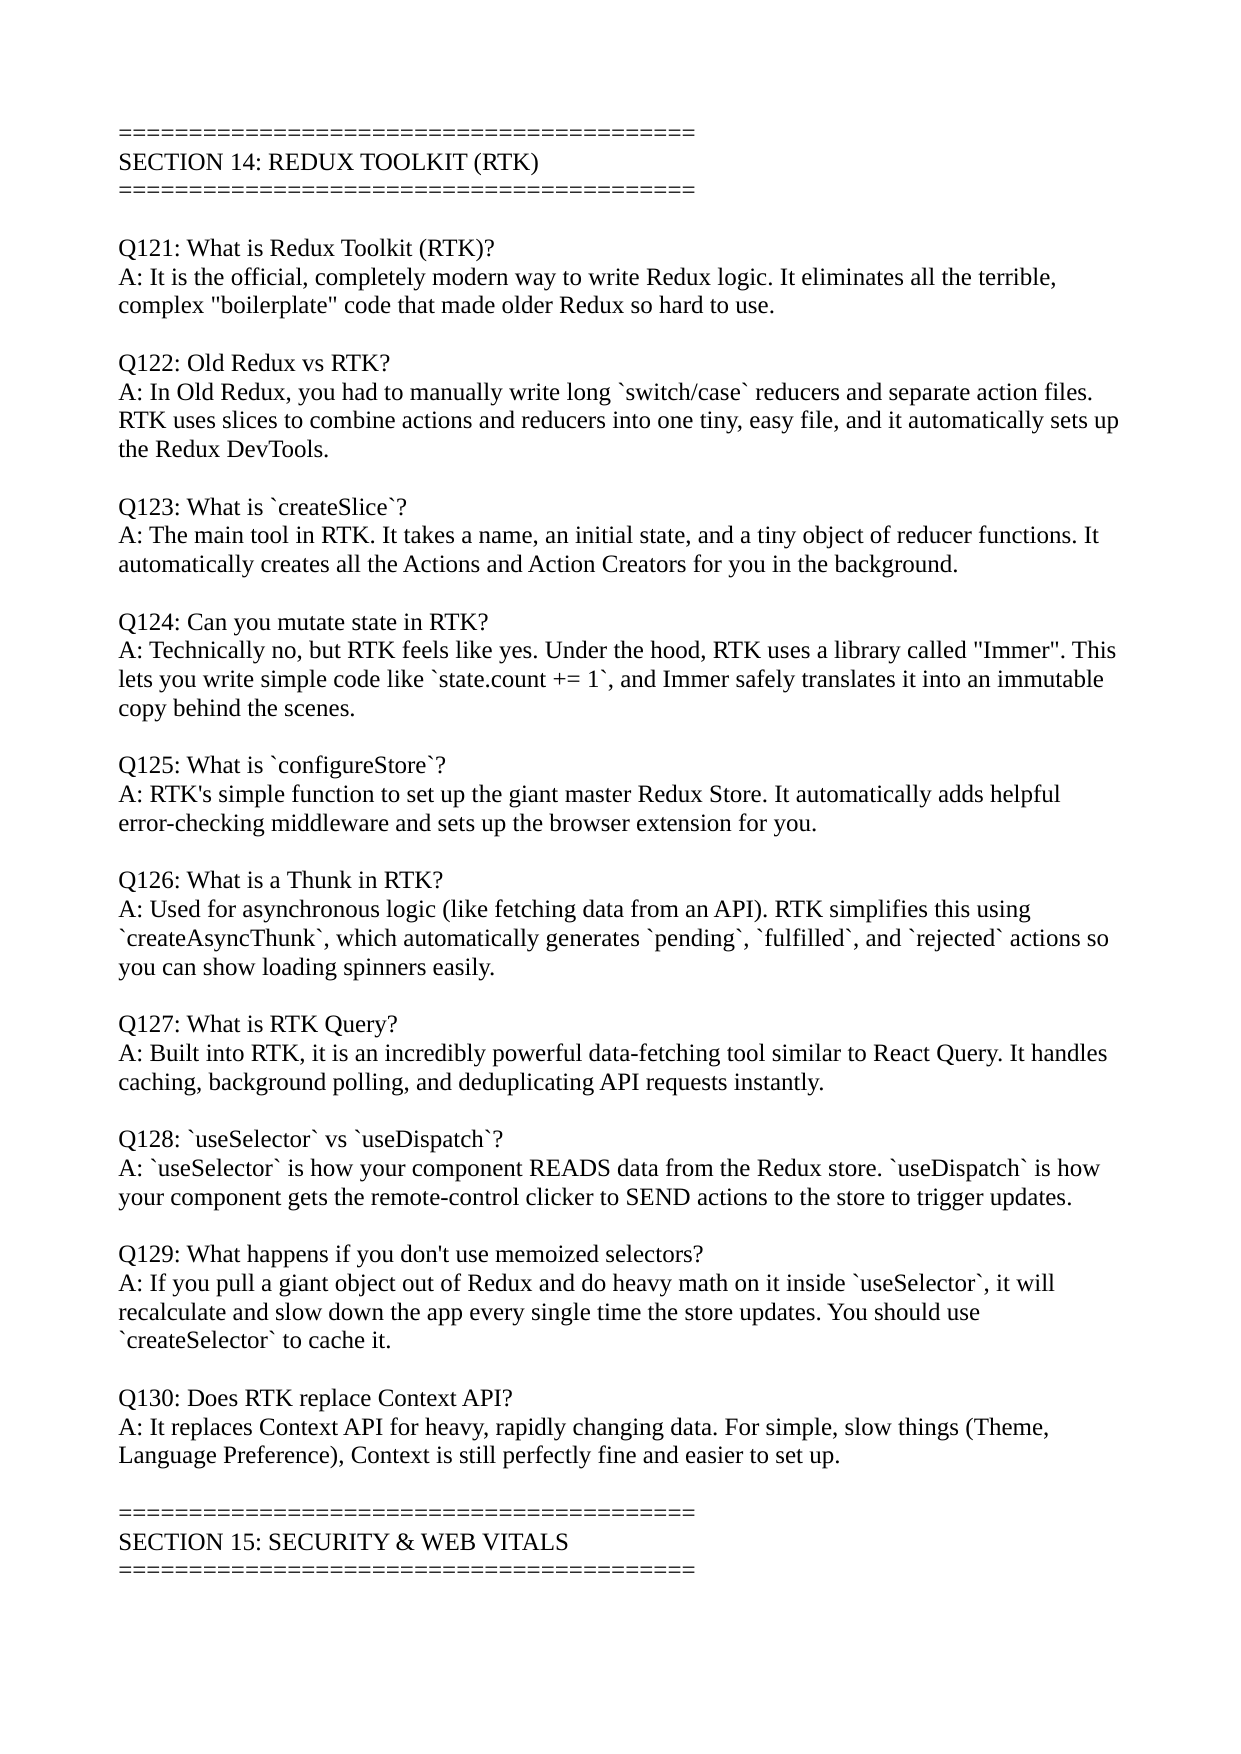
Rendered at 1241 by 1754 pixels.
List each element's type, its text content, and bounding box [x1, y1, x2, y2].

text SECTION 14: REDUX TOOLKIT (RTK) [118, 147, 1122, 176]
text Q121: What is Redux Toolkit (RTK)? [118, 233, 1122, 262]
text A: If you pull a giant object out of Redux and do heavy math on it inside `useSelector`, it will recalculate and slow down the app every single time the store updates. You should use `createSelector` to cache it. [118, 1268, 1122, 1354]
text A: Built into RTK, it is an incredibly powerful data-fetching tool similar to React Query. It handles caching, background polling, and deduplicating API requests instantly. [118, 1038, 1122, 1096]
text A: The main tool in RTK. It takes a name, an initial state, and a tiny object of reducer functions. It automatically creates all the Actions and Action Creators for you in the background. [118, 521, 1122, 578]
text ========================================= [118, 1498, 1122, 1527]
text Q122: Old Redux vs RTK? [118, 348, 1122, 377]
text A: `useSelector` is how your component READS data from the Redux store. `useDispatch` is how your component gets the remote-control clicker to SEND actions to the store to trigger updates. [118, 1153, 1122, 1211]
text A: It replaces Context API for heavy, rapidly changing data. For simple, slow things (Theme, Language Preference), Context is still perfectly fine and easier to set up. [118, 1412, 1122, 1469]
text Q123: What is `createSlice`? [118, 492, 1122, 521]
text Q127: What is RTK Query? [118, 1009, 1122, 1038]
text Q124: Can you mutate state in RTK? [118, 607, 1122, 636]
text Q130: Does RTK replace Context API? [118, 1383, 1122, 1412]
text Q126: What is a Thunk in RTK? [118, 866, 1122, 894]
text A: Used for asynchronous logic (like fetching data from an API). RTK simplifies this using `createAsyncThunk`, which automatically generates `pending`, `fulfilled`, and `rejected` actions so you can show loading spinners easily. [118, 894, 1122, 981]
text ========================================= [118, 1556, 1122, 1584]
text SECTION 15: SECURITY & WEB VITALS [118, 1527, 1122, 1556]
text ========================================= [118, 176, 1122, 204]
text A: Technically no, but RTK feels like yes. Under the hood, RTK uses a library called "Immer". This lets you write simple code like `state.count += 1`, and Immer safely translates it into an immutable copy behind the scenes. [118, 636, 1122, 722]
text A: In Old Redux, you had to manually write long `switch/case` reducers and separate action files. RTK uses slices to combine actions and reducers into one tiny, easy file, and it automatically sets up the Redux DevTools. [118, 377, 1122, 463]
text Q129: What happens if you don't use memoized selectors? [118, 1239, 1122, 1268]
text Q128: `useSelector` vs `useDispatch`? [118, 1124, 1122, 1153]
text A: It is the official, completely modern way to write Redux logic. It eliminates all the terrible, complex "boilerplate" code that made older Redux so hard to use. [118, 262, 1122, 319]
text ========================================= [118, 118, 1122, 147]
text A: RTK's simple function to set up the giant master Redux Store. It automatically adds helpful error-checking middleware and sets up the browser extension for you. [118, 779, 1122, 837]
text Q125: What is `configureStore`? [118, 751, 1122, 779]
